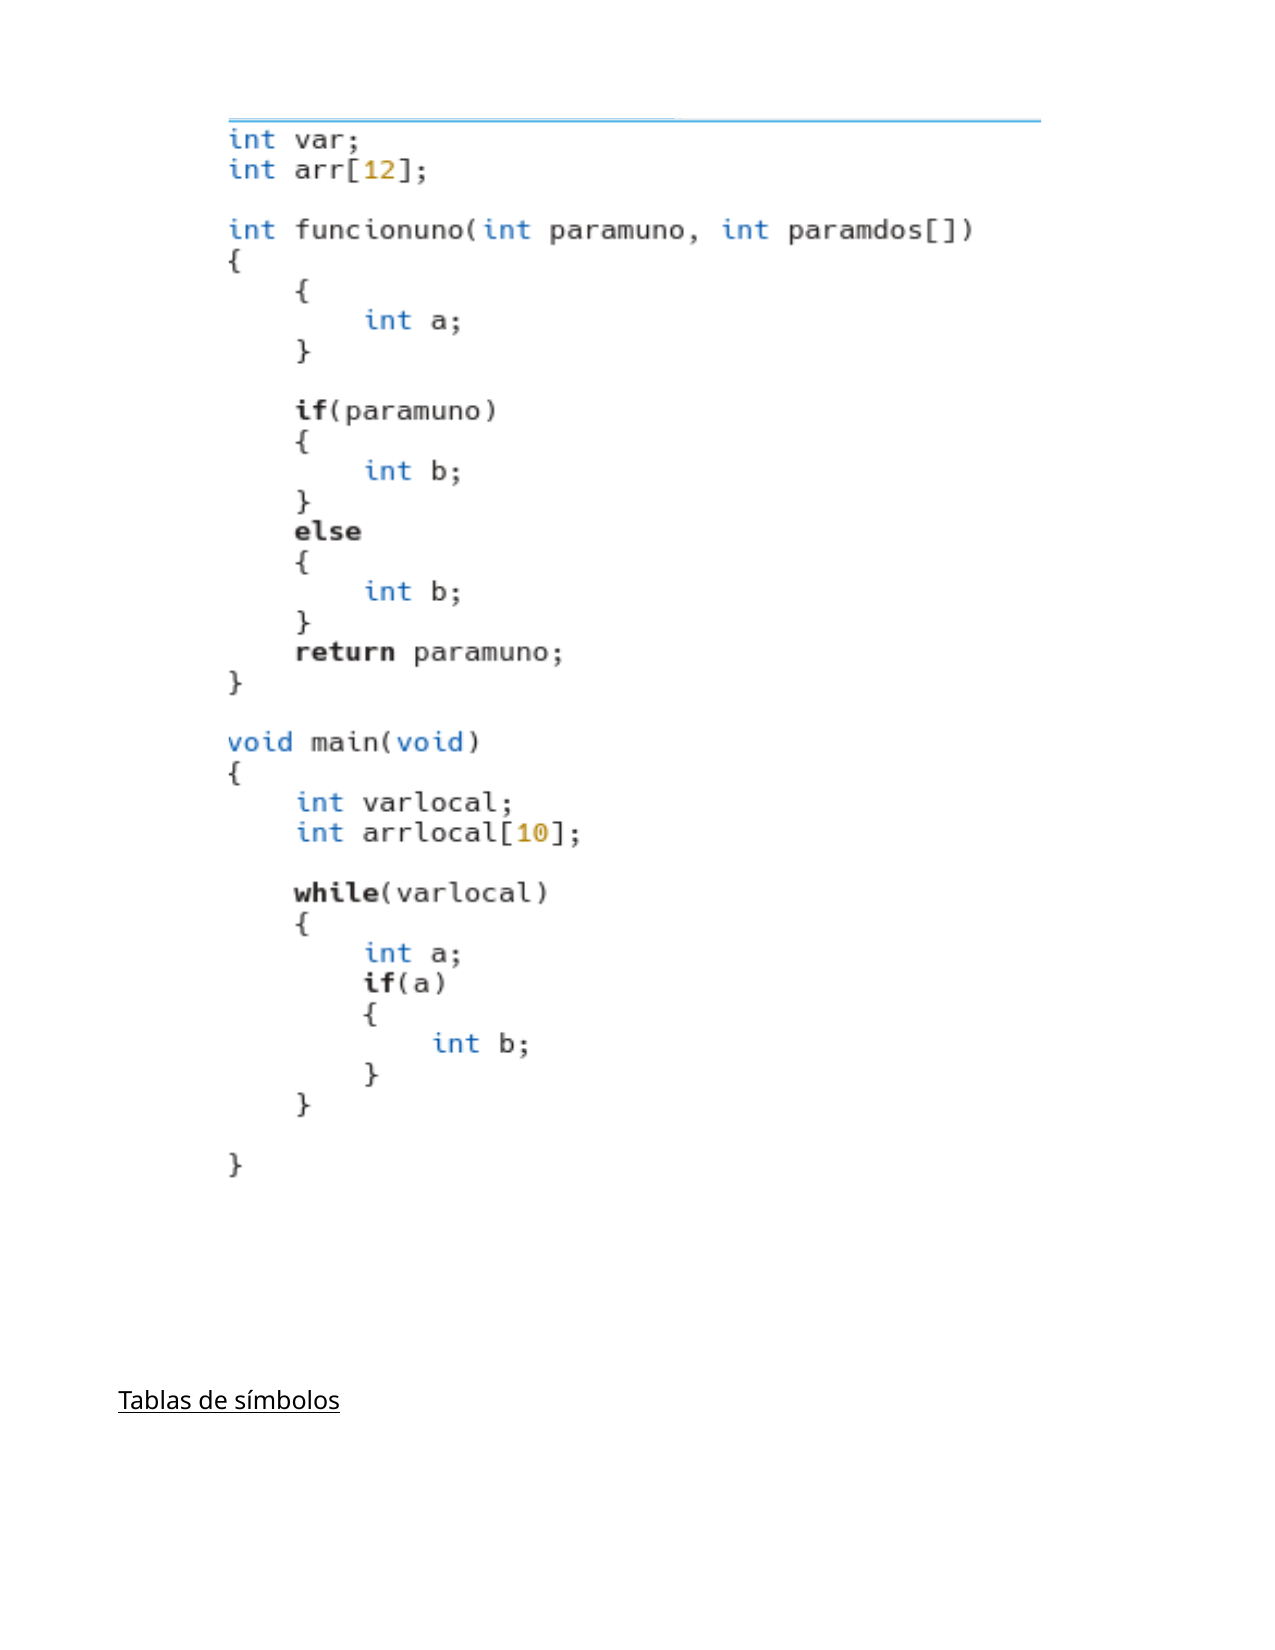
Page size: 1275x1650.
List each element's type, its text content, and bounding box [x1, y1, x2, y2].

text Tablas de símbolos [118, 1383, 1157, 1417]
picture [228, 118, 361, 1179]
